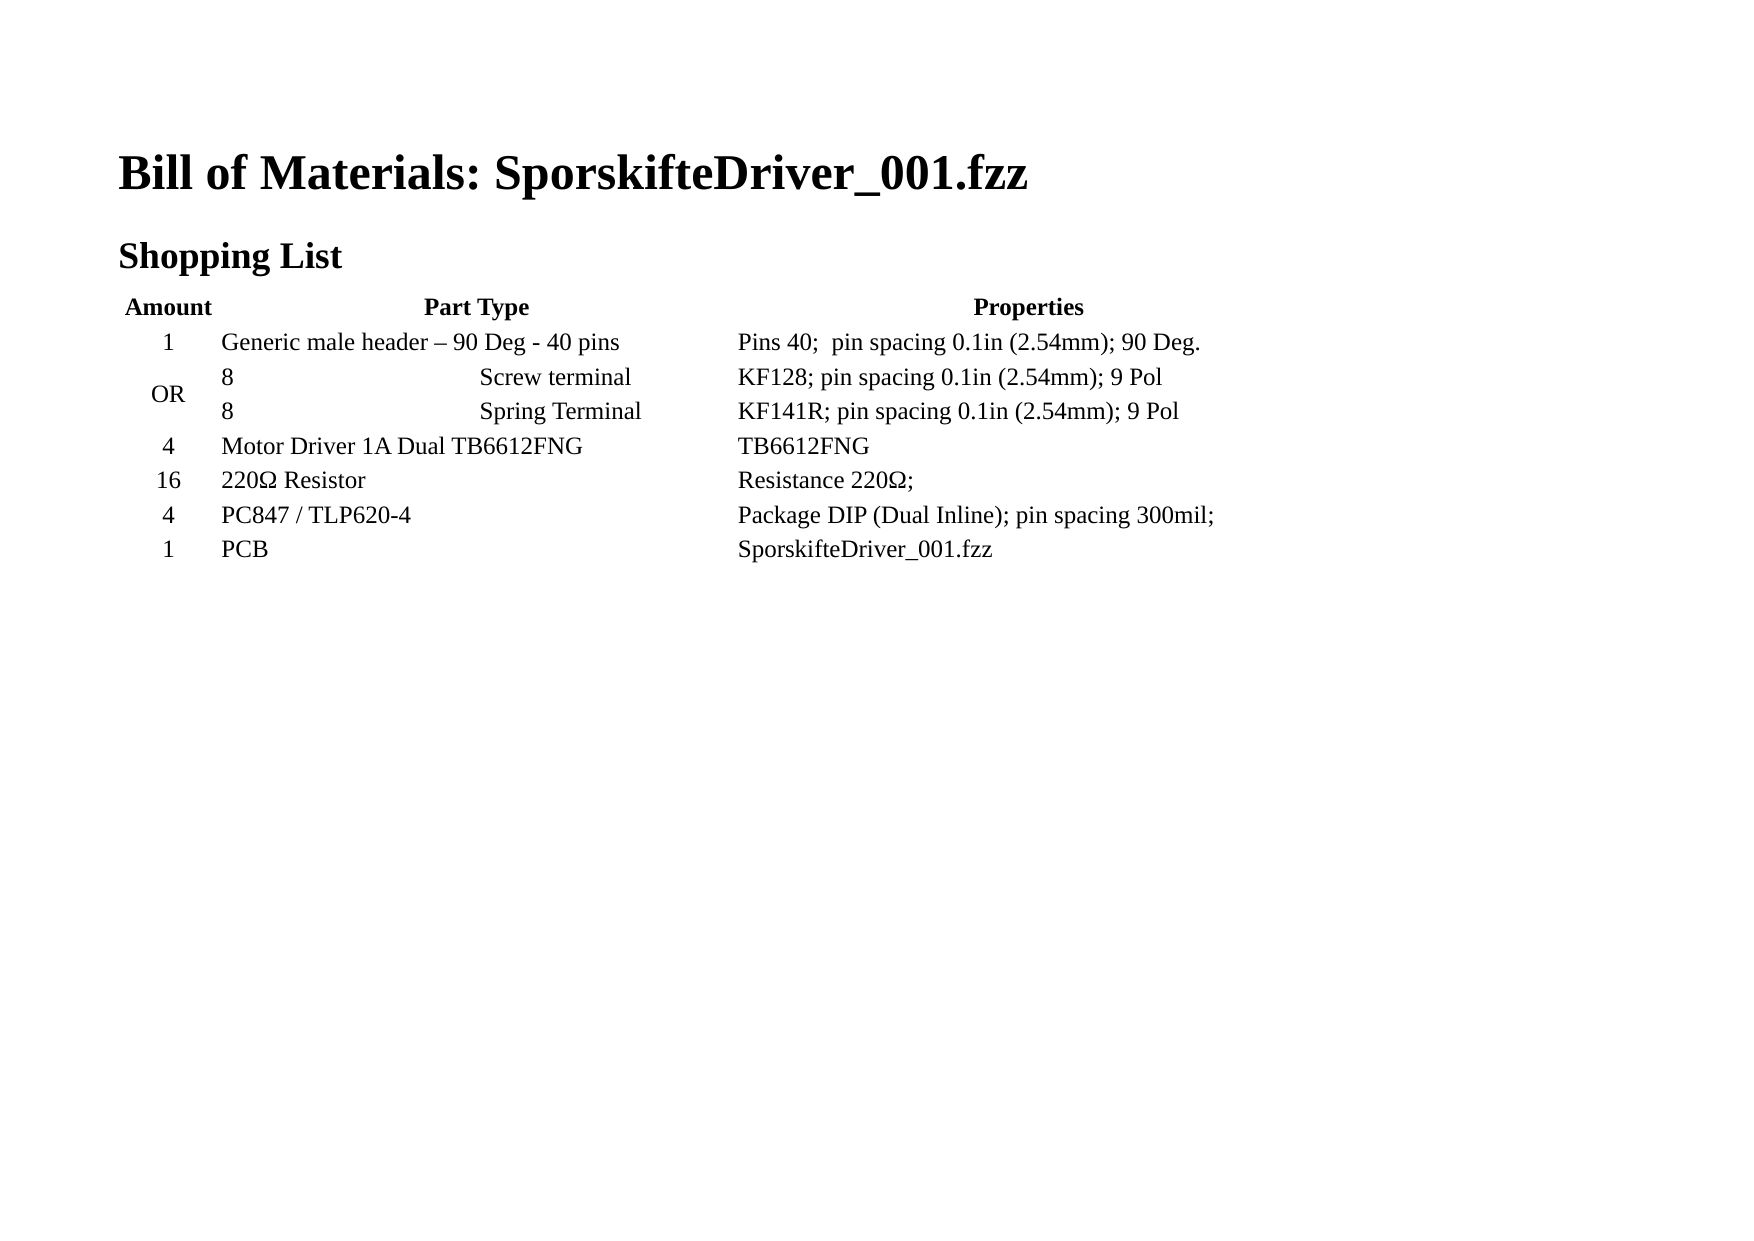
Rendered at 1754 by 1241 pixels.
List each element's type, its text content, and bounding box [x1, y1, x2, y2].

table_cell [1458, 497, 1636, 532]
table_cell 8 [218, 393, 476, 428]
table_cell Pins 40; pin spacing 0.1in (2.54mm); 90 Deg. [735, 324, 1322, 359]
table_cell [1458, 324, 1636, 359]
table_cell [1458, 359, 1636, 393]
table_cell [1323, 428, 1458, 462]
table_cell 220Ω Resistor [218, 463, 735, 497]
table_cell [1323, 324, 1458, 359]
table_cell 16 [118, 463, 218, 497]
table_cell TB6612FNG [735, 428, 1322, 462]
table_cell 4 [118, 428, 218, 462]
table_header [1323, 290, 1458, 324]
subtitle Shopping List [118, 234, 1636, 277]
table_cell [1458, 428, 1636, 462]
table_header Amount [118, 290, 218, 324]
table_cell 4 [118, 497, 218, 532]
table_header Part Type [218, 290, 735, 324]
subtitle Bill of Materials: SporskifteDriver_001.fzz [118, 143, 1636, 201]
table_cell 8 [218, 359, 476, 393]
table_cell Motor Driver 1A Dual TB6612FNG [218, 428, 735, 462]
table_cell [1323, 359, 1458, 393]
table_cell Generic male header – 90 Deg - 40 pins [218, 324, 735, 359]
table_cell Screw terminal [476, 359, 735, 393]
table_cell [1458, 393, 1636, 428]
table_cell Resistance 220Ω; [735, 463, 1322, 497]
table_cell SporskifteDriver_001.fzz [735, 532, 1322, 566]
table_cell OR [118, 359, 218, 428]
table_cell Package DIP (Dual Inline); pin spacing 300mil; [735, 497, 1322, 532]
table_cell [1458, 463, 1636, 497]
table_cell PCB [218, 532, 735, 566]
table_cell Spring Terminal [476, 393, 735, 428]
table_cell [1323, 393, 1458, 428]
table_cell PC847 / TLP620-4 [218, 497, 735, 532]
table_cell [1458, 532, 1636, 566]
table_header [1458, 290, 1636, 324]
table_cell 1 [118, 324, 218, 359]
table_cell 1 [118, 532, 218, 566]
table_cell [1323, 497, 1458, 532]
table_cell KF128; pin spacing 0.1in (2.54mm); 9 Pol [735, 359, 1322, 393]
table_cell [1323, 463, 1458, 497]
table_cell KF141R; pin spacing 0.1in (2.54mm); 9 Pol [735, 393, 1322, 428]
table_cell [1323, 532, 1458, 566]
table_header Properties [735, 290, 1322, 324]
